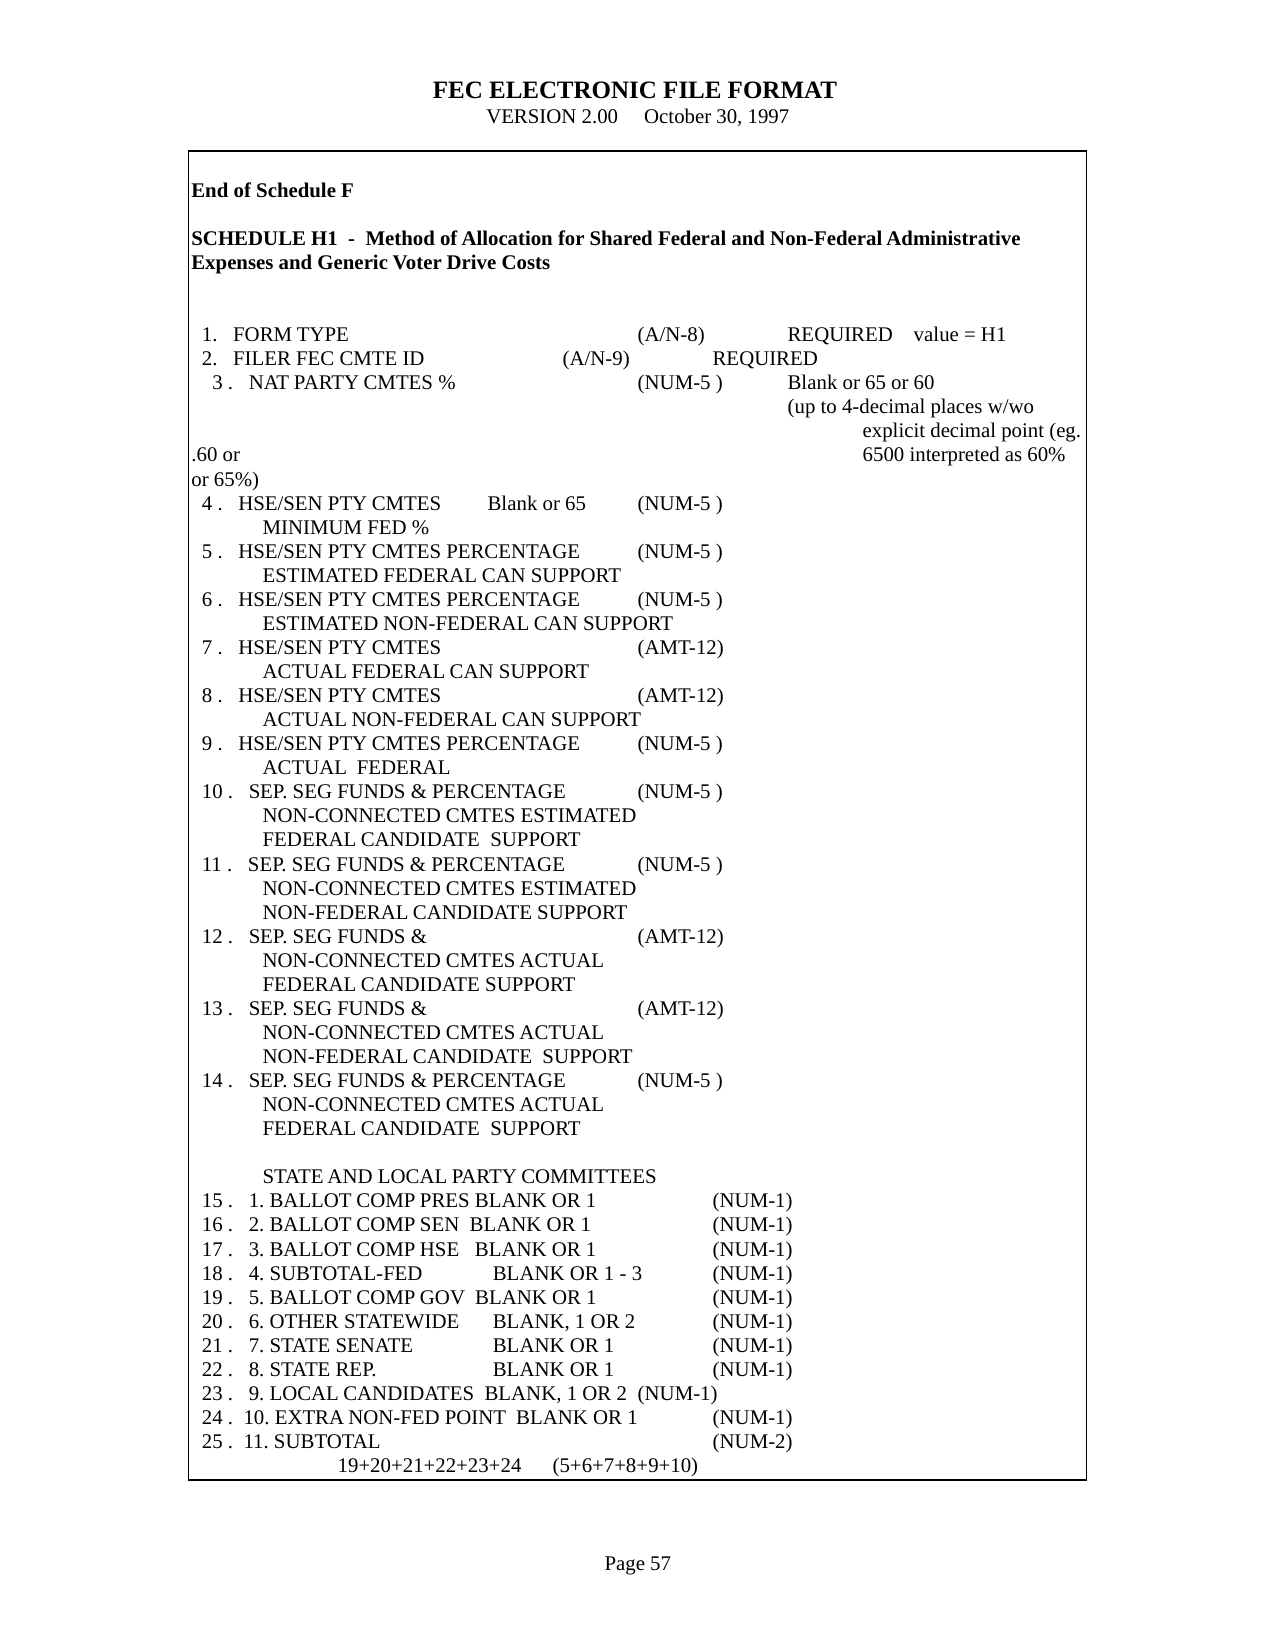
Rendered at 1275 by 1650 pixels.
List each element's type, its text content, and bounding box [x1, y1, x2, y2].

text NON-CONNECTED CMTES ESTIMATED [189, 800, 1086, 824]
text 3 . NAT PARTY CMTES % (NUM-5 ) Blank or 65 or 60 [189, 367, 1086, 391]
text End of Schedule F [189, 174, 1086, 202]
text SCHEDULE H1 - Method of Allocation for Shared Federal and Non-Federal Administrative Expenses and Generic Voter Drive Costs [189, 222, 1086, 274]
text 4 . HSE/SEN PTY CMTES Blank or 65 (NUM-5 ) [189, 487, 1086, 511]
text 1. FORM TYPE (A/N-8) REQUIRED value = H1 [189, 318, 1086, 342]
text ACTUAL FEDERAL CAN SUPPORT [189, 655, 1086, 679]
text 13 . SEP. SEG FUNDS & (AMT-12) [189, 992, 1086, 1016]
text 24 . 10. EXTRA NON-FED POINT BLANK OR 1 (NUM-1) [189, 1401, 1086, 1425]
text 11 . SEP. SEG FUNDS & PERCENTAGE (NUM-5 ) [189, 848, 1086, 872]
text 9 . HSE/SEN PTY CMTES PERCENTAGE (NUM-5 ) [189, 727, 1086, 752]
text 19+20+21+22+23+24 (5+6+7+8+9+10) [189, 1449, 1086, 1479]
text 12 . SEP. SEG FUNDS & (AMT-12) [189, 920, 1086, 944]
text NON-CONNECTED CMTES ACTUAL [189, 1088, 1086, 1112]
text 10 . SEP. SEG FUNDS & PERCENTAGE (NUM-5 ) [189, 776, 1086, 800]
text ESTIMATED NON-FEDERAL CAN SUPPORT [189, 607, 1086, 631]
text ACTUAL NON-FEDERAL CAN SUPPORT [189, 703, 1086, 727]
text MINIMUM FED % [189, 511, 1086, 535]
text 6 . HSE/SEN PTY CMTES PERCENTAGE (NUM-5 ) [189, 583, 1086, 607]
text 23 . 9. LOCAL CANDIDATES BLANK, 1 OR 2 (NUM-1) [189, 1377, 1086, 1401]
text NON-CONNECTED CMTES ESTIMATED [189, 872, 1086, 896]
text ACTUAL FEDERAL [189, 752, 1086, 776]
text FEDERAL CANDIDATE SUPPORT [189, 824, 1086, 848]
text 2. FILER FEC CMTE ID (A/N-9) REQUIRED [189, 342, 1086, 367]
text 19 . 5. BALLOT COMP GOV BLANK OR 1 (NUM-1) [189, 1281, 1086, 1305]
text 25 . 11. SUBTOTAL (NUM-2) [189, 1425, 1086, 1449]
text 15 . 1. BALLOT COMP PRES BLANK OR 1 (NUM-1) [189, 1185, 1086, 1209]
text ESTIMATED FEDERAL CAN SUPPORT [189, 559, 1086, 583]
text 14 . SEP. SEG FUNDS & PERCENTAGE (NUM-5 ) [189, 1064, 1086, 1088]
text 7 . HSE/SEN PTY CMTES (AMT-12) [189, 631, 1086, 655]
text 20 . 6. OTHER STATEWIDE BLANK, 1 OR 2 (NUM-1) [189, 1305, 1086, 1329]
text 8 . HSE/SEN PTY CMTES (AMT-12) [189, 679, 1086, 703]
text NON-CONNECTED CMTES ACTUAL [189, 1016, 1086, 1040]
text NON-FEDERAL CANDIDATE SUPPORT [189, 1040, 1086, 1064]
text 21 . 7. STATE SENATE BLANK OR 1 (NUM-1) [189, 1329, 1086, 1353]
text 22 . 8. STATE REP. BLANK OR 1 (NUM-1) [189, 1353, 1086, 1377]
text STATE AND LOCAL PARTY COMMITTEES [189, 1161, 1086, 1185]
text 17 . 3. BALLOT COMP HSE BLANK OR 1 (NUM-1) [189, 1233, 1086, 1257]
text 5 . HSE/SEN PTY CMTES PERCENTAGE (NUM-5 ) [189, 535, 1086, 559]
text 18 . 4. SUBTOTAL-FED BLANK OR 1 - 3 (NUM-1) [189, 1257, 1086, 1281]
text NON-CONNECTED CMTES ACTUAL [189, 944, 1086, 968]
text NON-FEDERAL CANDIDATE SUPPORT [189, 896, 1086, 920]
text 16 . 2. BALLOT COMP SEN BLANK OR 1 (NUM-1) [189, 1209, 1086, 1233]
text FEDERAL CANDIDATE SUPPORT [189, 968, 1086, 992]
text FEDERAL CANDIDATE SUPPORT [189, 1112, 1086, 1140]
text (up to 4-decimal places w/wo explicit decimal point (eg. .60 or 6500 interpreted as 60% or 65%) [189, 391, 1086, 487]
